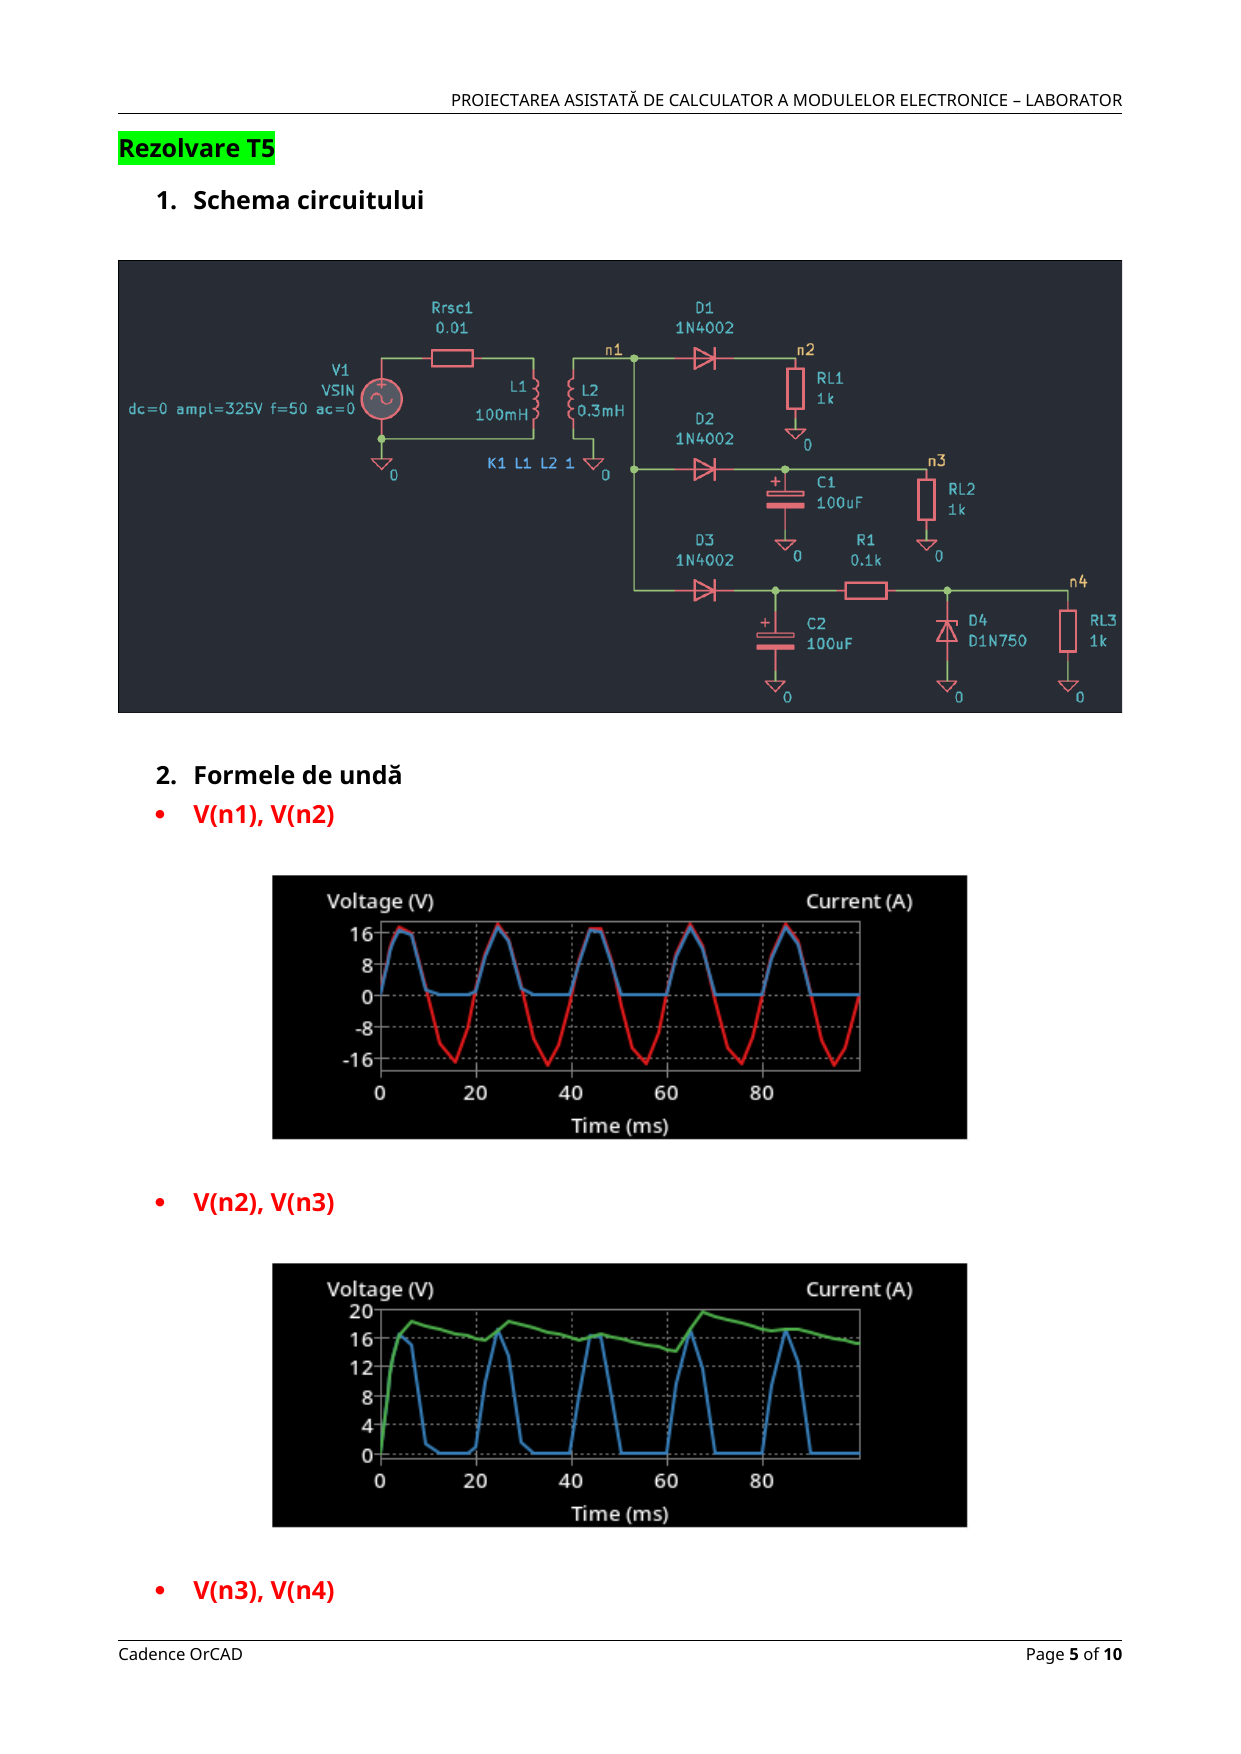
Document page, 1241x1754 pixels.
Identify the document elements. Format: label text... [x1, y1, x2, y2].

list V(n1), V(n2) [156, 796, 1122, 831]
picture [118, 260, 1123, 713]
picture [271, 1263, 969, 1529]
list Formele de undă [156, 757, 1122, 791]
list V(n2), V(n3) [156, 1185, 1122, 1219]
picture [271, 874, 969, 1141]
list Schema circuitului [156, 182, 1122, 216]
list V(n3), V(n4) [156, 1573, 1122, 1607]
text Rezolvare T5 [118, 131, 1122, 165]
